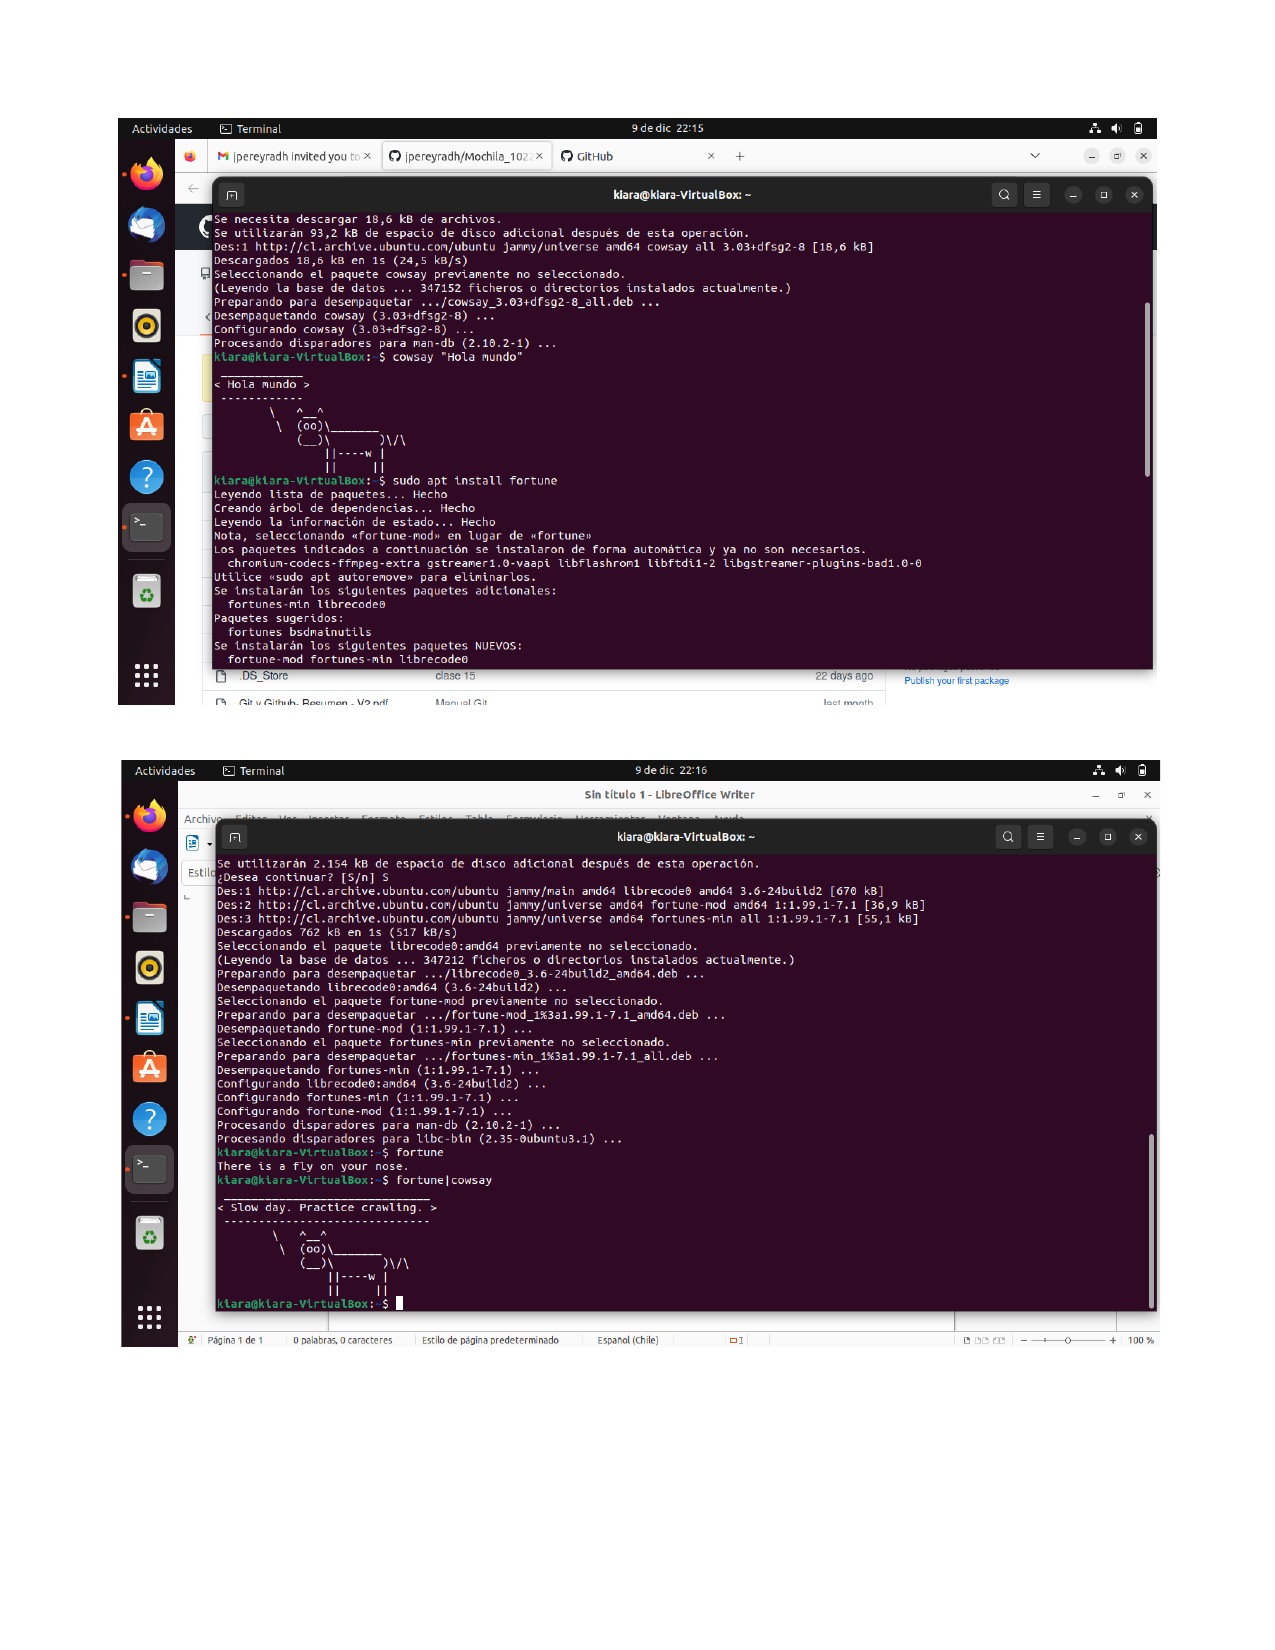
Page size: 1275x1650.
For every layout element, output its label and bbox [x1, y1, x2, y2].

picture [121, 760, 1161, 1347]
picture [118, 118, 1157, 705]
